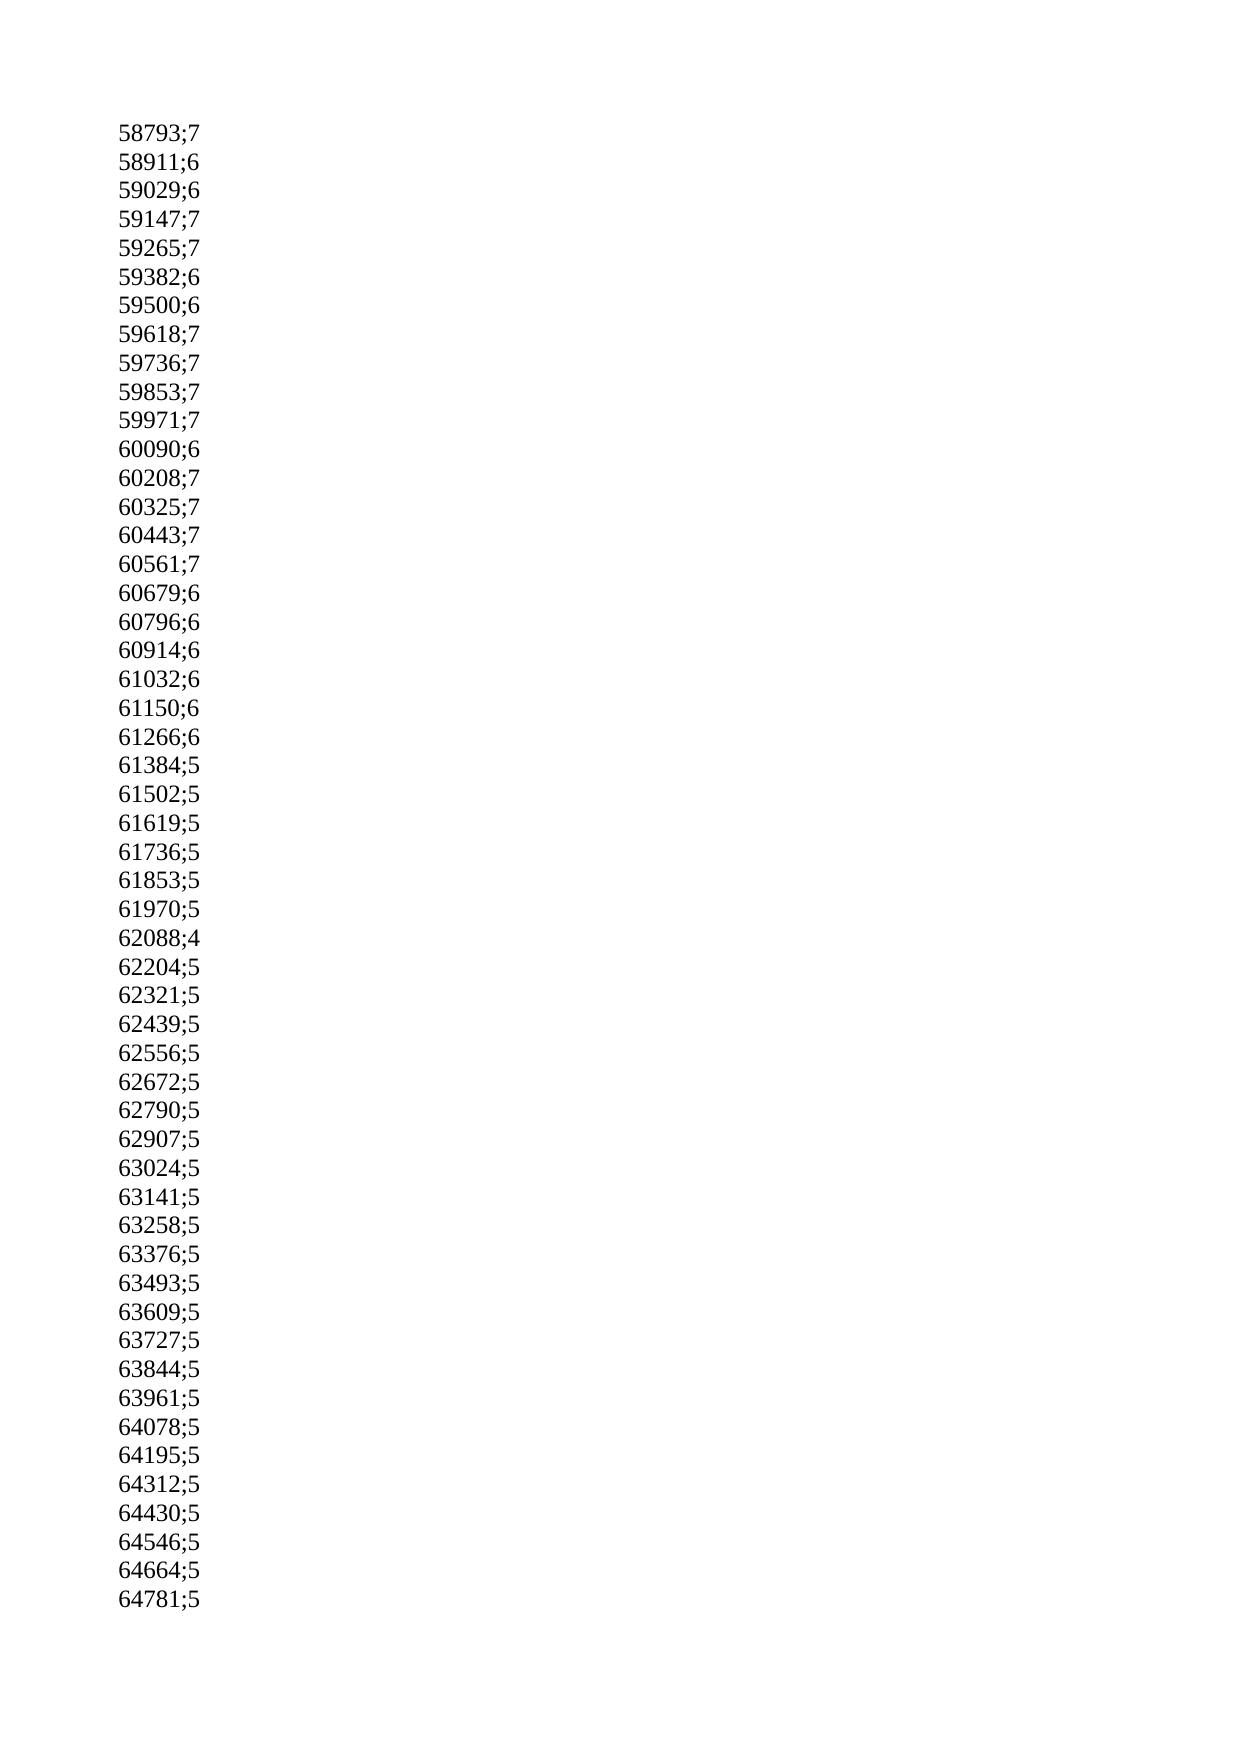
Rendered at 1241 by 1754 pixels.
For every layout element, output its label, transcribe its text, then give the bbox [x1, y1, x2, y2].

text 64312;5 [118, 1469, 1122, 1498]
text 63376;5 [118, 1239, 1122, 1268]
text 61032;6 [118, 664, 1122, 693]
text 64078;5 [118, 1412, 1122, 1441]
text 59265;7 [118, 233, 1122, 262]
text 64195;5 [118, 1441, 1122, 1469]
text 59853;7 [118, 377, 1122, 406]
text 63258;5 [118, 1211, 1122, 1239]
text 62321;5 [118, 981, 1122, 1009]
text 58793;7 [118, 118, 1122, 147]
text 63844;5 [118, 1354, 1122, 1383]
text 59736;7 [118, 348, 1122, 377]
text 61502;5 [118, 779, 1122, 808]
text 60325;7 [118, 492, 1122, 521]
text 63141;5 [118, 1182, 1122, 1211]
text 59029;6 [118, 176, 1122, 204]
text 64546;5 [118, 1527, 1122, 1556]
text 61384;5 [118, 751, 1122, 779]
text 64430;5 [118, 1498, 1122, 1527]
text 63727;5 [118, 1326, 1122, 1354]
text 62907;5 [118, 1124, 1122, 1153]
text 62672;5 [118, 1067, 1122, 1096]
text 59382;6 [118, 262, 1122, 291]
text 60561;7 [118, 549, 1122, 578]
text 60679;6 [118, 578, 1122, 607]
text 63493;5 [118, 1268, 1122, 1297]
text 63961;5 [118, 1383, 1122, 1412]
text 62556;5 [118, 1038, 1122, 1067]
text 61150;6 [118, 693, 1122, 722]
text 63609;5 [118, 1297, 1122, 1326]
text 59147;7 [118, 204, 1122, 233]
text 59971;7 [118, 406, 1122, 434]
text 62088;4 [118, 923, 1122, 952]
text 59618;7 [118, 319, 1122, 348]
text 61970;5 [118, 894, 1122, 923]
text 61619;5 [118, 808, 1122, 837]
text 60796;6 [118, 607, 1122, 636]
text 59500;6 [118, 291, 1122, 319]
text 62204;5 [118, 952, 1122, 981]
text 63024;5 [118, 1153, 1122, 1182]
text 60443;7 [118, 521, 1122, 549]
text 60208;7 [118, 463, 1122, 492]
text 64664;5 [118, 1556, 1122, 1584]
text 61853;5 [118, 866, 1122, 894]
text 62439;5 [118, 1009, 1122, 1038]
text 60090;6 [118, 434, 1122, 463]
text 61736;5 [118, 837, 1122, 866]
text 60914;6 [118, 636, 1122, 664]
text 62790;5 [118, 1096, 1122, 1124]
text 64781;5 [118, 1584, 1122, 1613]
text 61266;6 [118, 722, 1122, 751]
text 58911;6 [118, 147, 1122, 176]
